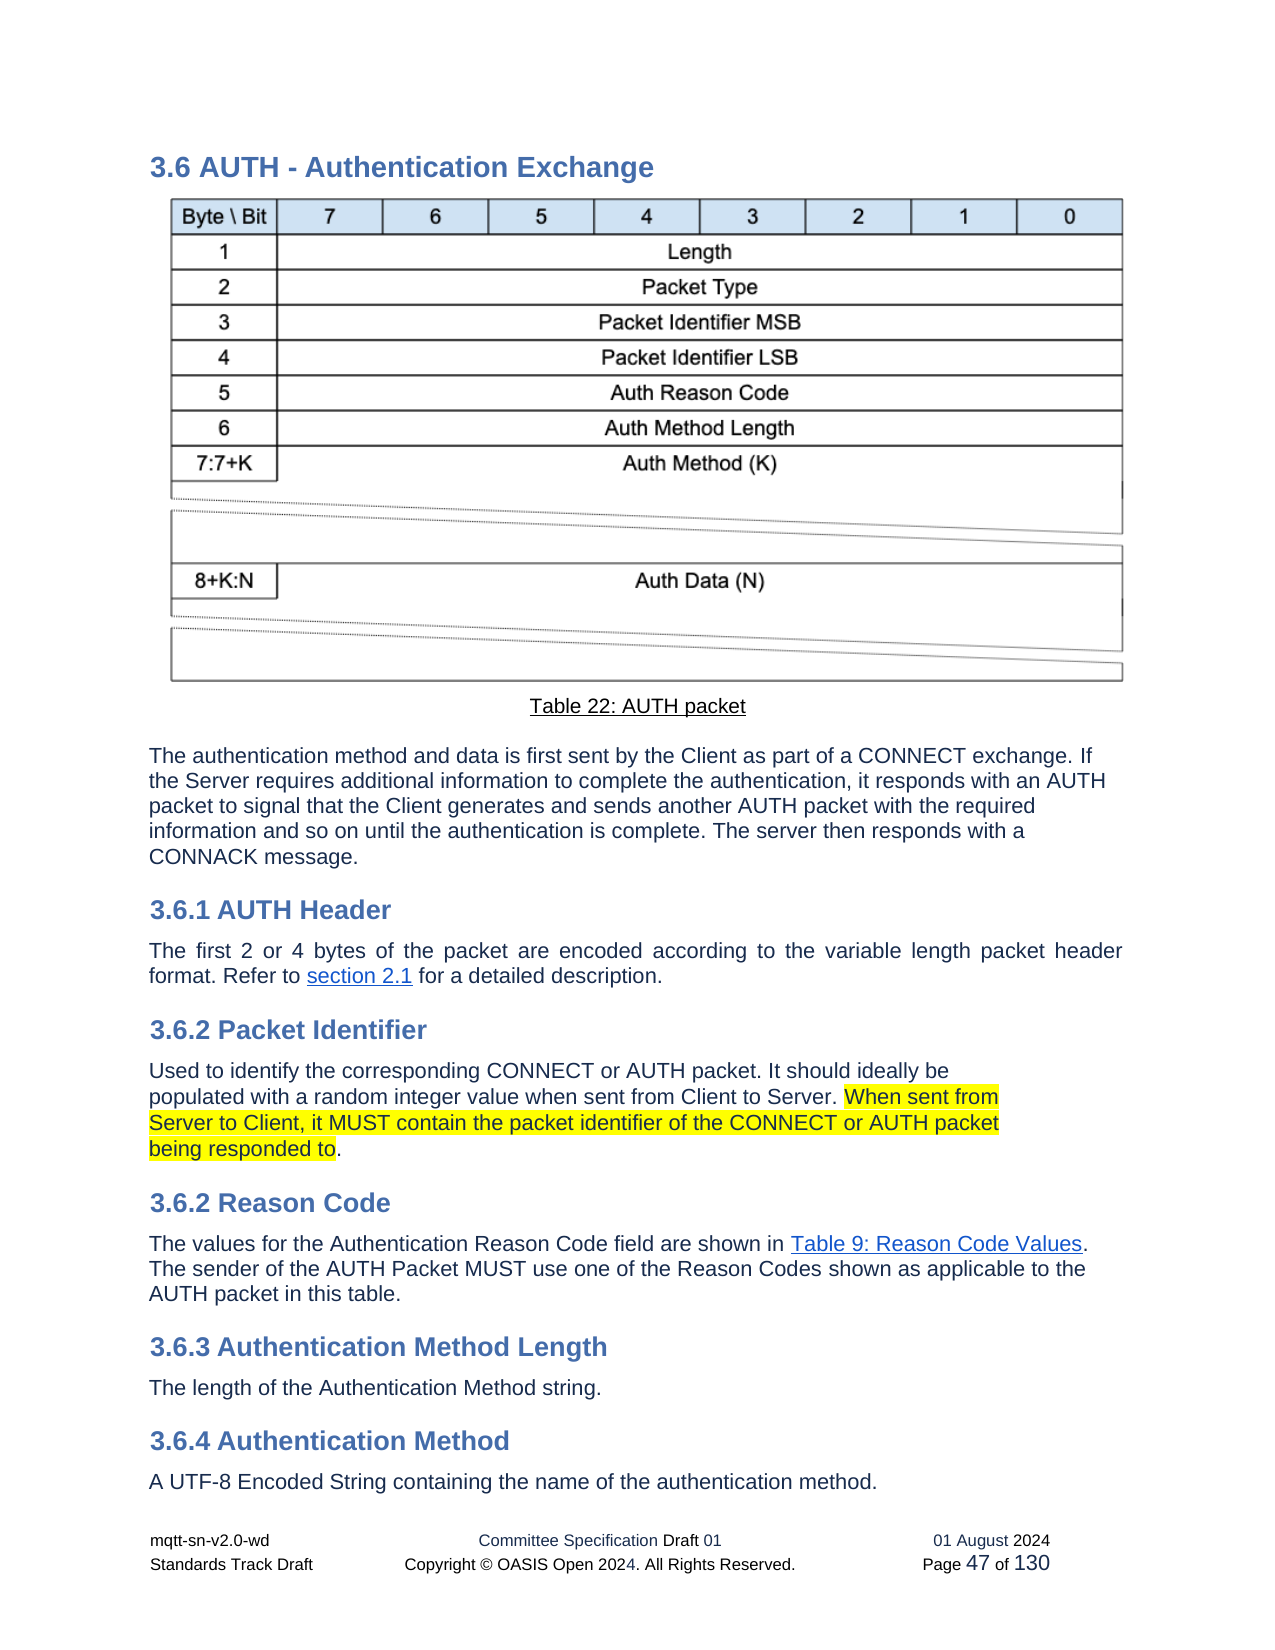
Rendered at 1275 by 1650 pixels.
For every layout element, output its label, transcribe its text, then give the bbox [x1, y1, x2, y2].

subtitle 3.6.1 AUTH Header [150, 894, 1124, 925]
text The length of the Authentication Method string. [148, 1375, 1124, 1400]
subtitle 3.6 AUTH - Authentication Exchange [150, 150, 1124, 183]
text A UTF-8 Encoded String containing the name of the authentication method. [148, 1469, 1124, 1494]
subtitle 3.6.2 Reason Code [150, 1187, 1124, 1218]
subtitle 3.6.3 Authentication Method Length [150, 1331, 1124, 1362]
text The authentication method and data is first sent by the Client as part of a CONNECT exchange. If the Server requires additional information to complete the authentication, it responds with an AUTH packet to signal that the Client generates and sends another AUTH packet with the required information and so on until the authentication is complete. The server then responds with a CONNACK message. [148, 743, 1124, 869]
text The first 2 or 4 bytes of the packet are encoded according to the variable length packet header format. Refer to section 2.1 for a detailed description. [148, 937, 1124, 989]
picture [148, 198, 1124, 682]
subtitle 3.6.2 Packet Identifier [150, 1014, 1124, 1046]
subtitle 3.6.4 Authentication Method [150, 1425, 1124, 1456]
text Table 22: AUTH packet [150, 694, 1125, 718]
text Used to identify the corresponding CONNECT or AUTH packet. It should ideally be populated with a random integer value when sent from Client to Server. When sent from Server to Client, it MUST contain the packet identifier of the CONNECT or AUTH packet being responded to. [148, 1058, 1022, 1161]
text The values for the Authentication Reason Code field are shown in Table 9: Reason Code Values. The sender of the AUTH Packet MUST use one of the Reason Codes shown as applicable to the AUTH packet in this table. [148, 1231, 1124, 1306]
